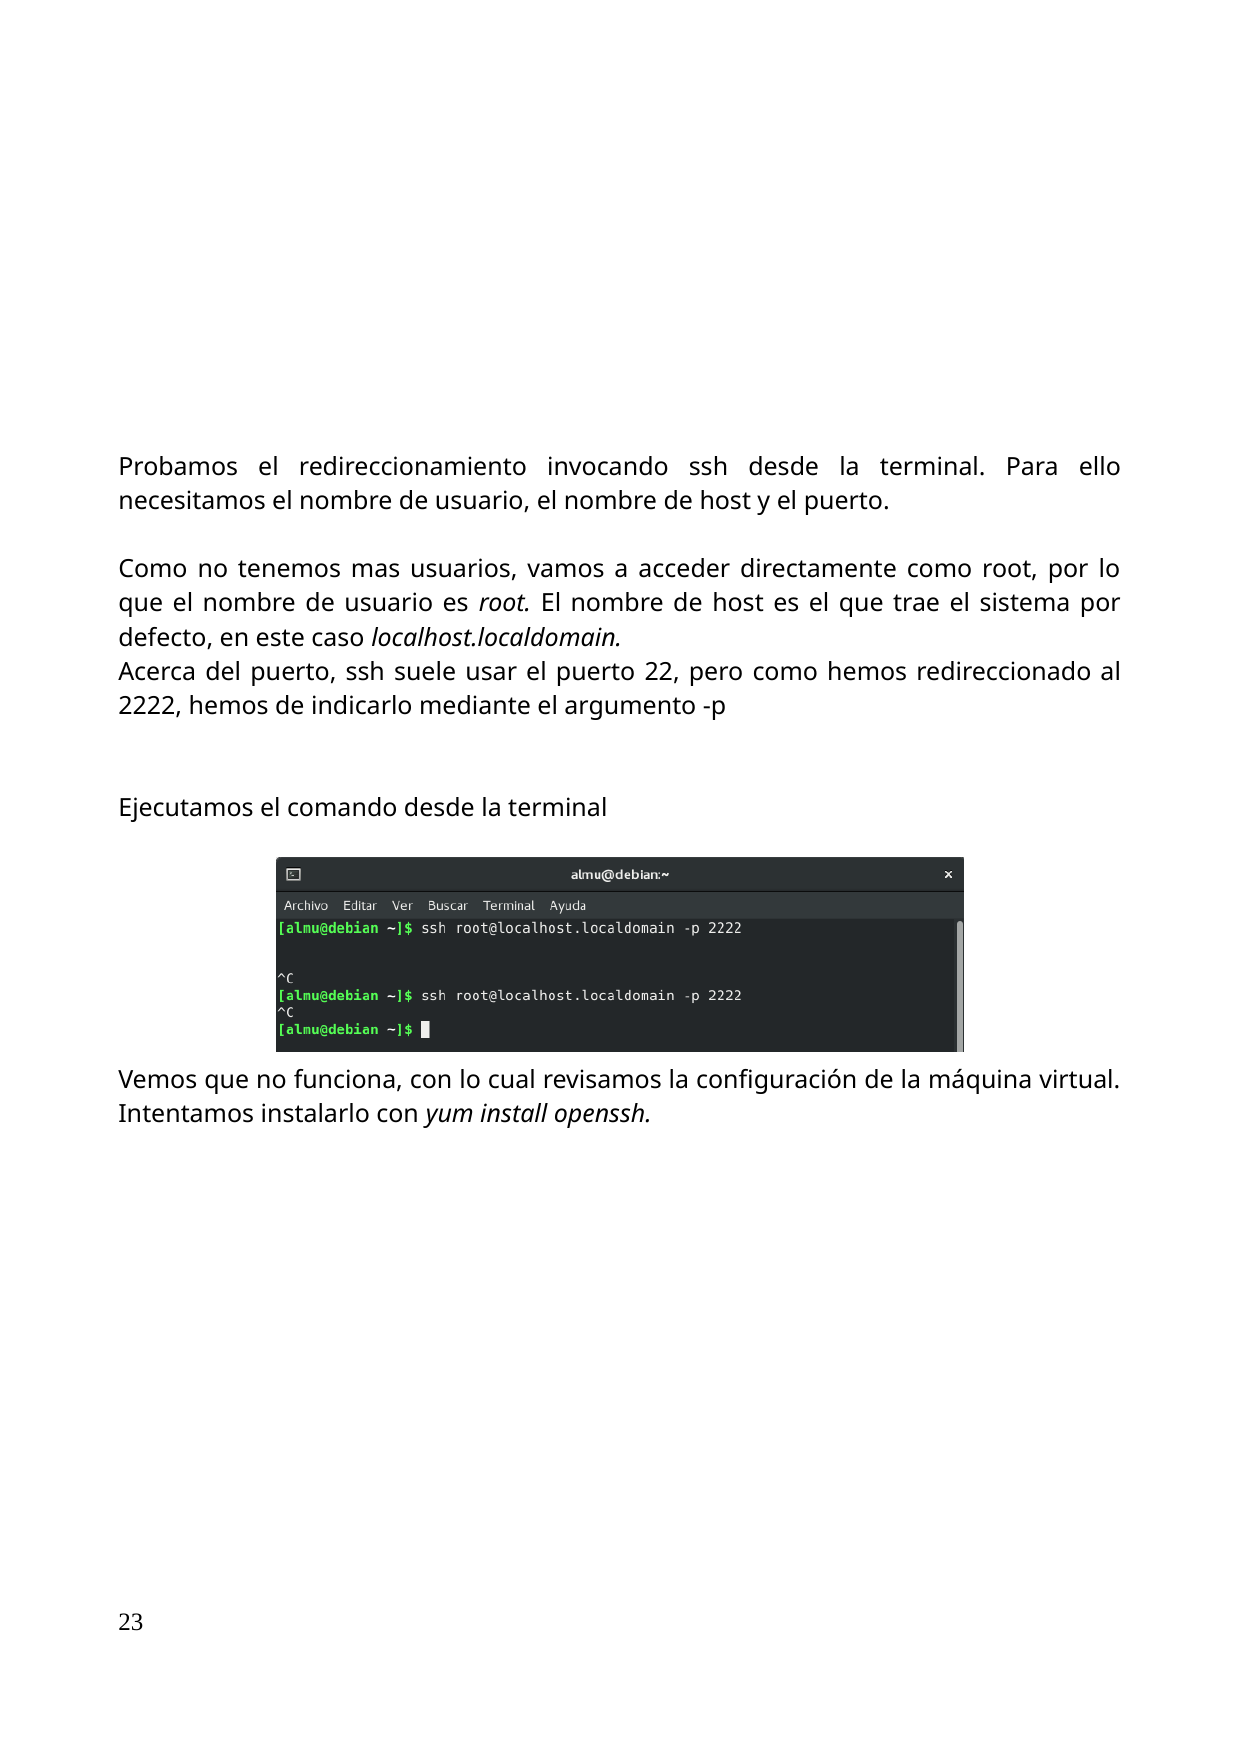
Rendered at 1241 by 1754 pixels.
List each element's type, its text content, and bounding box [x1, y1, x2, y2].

picture [276, 857, 964, 1052]
text Vemos que no funciona, con lo cual revisamos la configuración de la máquina virtual. Intentamos instalarlo con yum install openssh. [118, 1062, 1122, 1130]
text Probamos el redireccionamiento invocando ssh desde la terminal. Para ello necesitamos el nombre de usuario, el nombre de host y el puerto. [118, 449, 1122, 517]
text Como no tenemos mas usuarios, vamos a acceder directamente como root, por lo que el nombre de usuario es root. El nombre de host es el que trae el sistema por defecto, en este caso localhost.localdomain. [118, 517, 1122, 653]
text Ejecutamos el comando desde la terminal [118, 789, 1122, 823]
text Acerca del puerto, ssh suele usar el puerto 22, pero como hemos redireccionado al 2222, hemos de indicarlo mediante el argumento -p [118, 653, 1122, 721]
